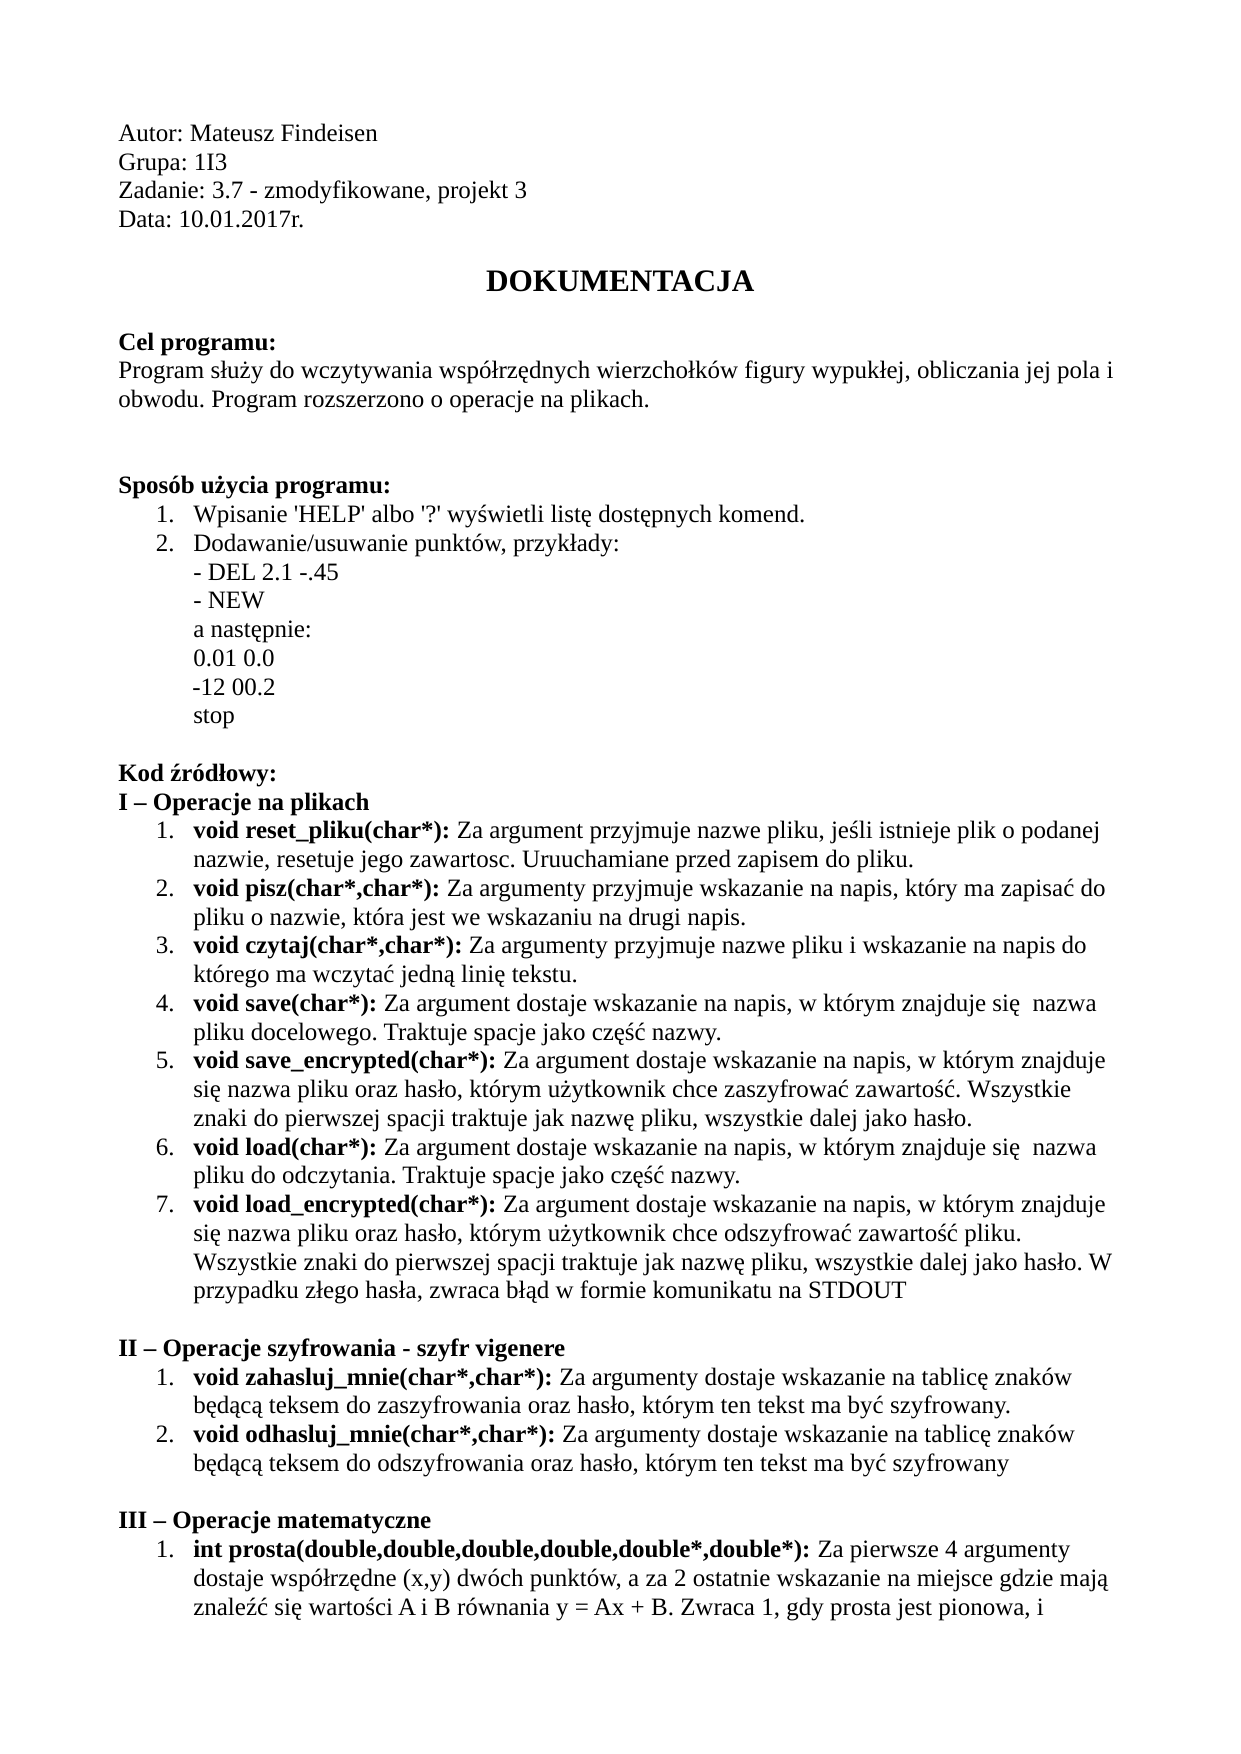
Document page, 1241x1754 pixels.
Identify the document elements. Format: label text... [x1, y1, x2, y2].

list void zahasluj_mnie(char*,char*): Za argumenty dostaje wskazanie na tablicę znaków będącą teksem do zaszyfrowania oraz hasło, którym ten tekst ma być szyfrowany. [156, 1362, 1122, 1419]
list void load_encrypted(char*): Za argument dostaje wskazanie na napis, w którym znajduje się nazwa pliku oraz hasło, którym użytkownik chce odszyfrować zawartość pliku. Wszystkie znaki do pierwszej spacji traktuje jak nazwę pliku, wszystkie dalej jako hasło. W przypadku złego hasła, zwraca błąd w formie komunikatu na STDOUT [156, 1189, 1122, 1304]
text Kod źródłowy: [118, 758, 1122, 787]
text II – Operacje szyfrowania - szyfr vigenere [118, 1333, 1122, 1362]
text Sposób użycia programu: [118, 470, 1122, 499]
text DOKUMENTACJA [118, 262, 1122, 298]
text Program służy do wczytywania współrzędnych wierzchołków figury wypukłej, obliczania jej pola i obwodu. Program rozszerzono o operacje na plikach. [118, 355, 1122, 413]
list void pisz(char*,char*): Za argumenty przyjmuje wskazanie na napis, który ma zapisać do pliku o nazwie, która jest we wskazaniu na drugi napis. [156, 873, 1122, 930]
list Dodawanie/usuwanie punktów, przykłady: - DEL 2.1 -.45 - NEW a następnie: 0.01 0.0 [156, 528, 1122, 672]
list void reset_pliku(char*): Za argument przyjmuje nazwe pliku, jeśli istnieje plik o podanej nazwie, resetuje jego zawartosc. Uruuchamiane przed zapisem do pliku. [156, 815, 1122, 873]
text I – Operacje na plikach [118, 787, 1122, 815]
list void load(char*): Za argument dostaje wskazanie na napis, w którym znajduje się nazwa pliku do odczytania. Traktuje spacje jako część nazwy. [156, 1132, 1122, 1189]
list stop [156, 700, 1122, 729]
text Grupa: 1I3 [118, 147, 1122, 176]
text III – Operacje matematyczne [118, 1505, 1122, 1534]
text -12 00.2 [118, 672, 1122, 700]
list void odhasluj_mnie(char*,char*): Za argumenty dostaje wskazanie na tablicę znaków będącą teksem do odszyfrowania oraz hasło, którym ten tekst ma być szyfrowany [156, 1419, 1122, 1477]
text Autor: Mateusz Findeisen [118, 118, 1122, 147]
list void save_encrypted(char*): Za argument dostaje wskazanie na napis, w którym znajduje się nazwa pliku oraz hasło, którym użytkownik chce zaszyfrować zawartość. Wszystkie znaki do pierwszej spacji traktuje jak nazwę pliku, wszystkie dalej jako hasło. [156, 1045, 1122, 1132]
list void czytaj(char*,char*): Za argumenty przyjmuje nazwe pliku i wskazanie na napis do którego ma wczytać jedną linię tekstu. [156, 930, 1122, 988]
text Cel programu: [118, 327, 1122, 355]
text Zadanie: 3.7 - zmodyfikowane, projekt 3 [118, 176, 1122, 204]
list void save(char*): Za argument dostaje wskazanie na napis, w którym znajduje się nazwa pliku docelowego. Traktuje spacje jako część nazwy. [156, 988, 1122, 1045]
list int prosta(double,double,double,double,double*,double*): Za pierwsze 4 argumenty dostaje współrzędne (x,y) dwóch punktów, a za 2 ostatnie wskazanie na miejsce gdzie mają znaleźć się wartości A i B równania y = Ax + B. Zwraca 1, gdy prosta jest pionowa, i [156, 1534, 1122, 1620]
text Data: 10.01.2017r. [118, 204, 1122, 233]
list Wpisanie 'HELP' albo '?' wyświetli listę dostępnych komend. [156, 499, 1122, 528]
